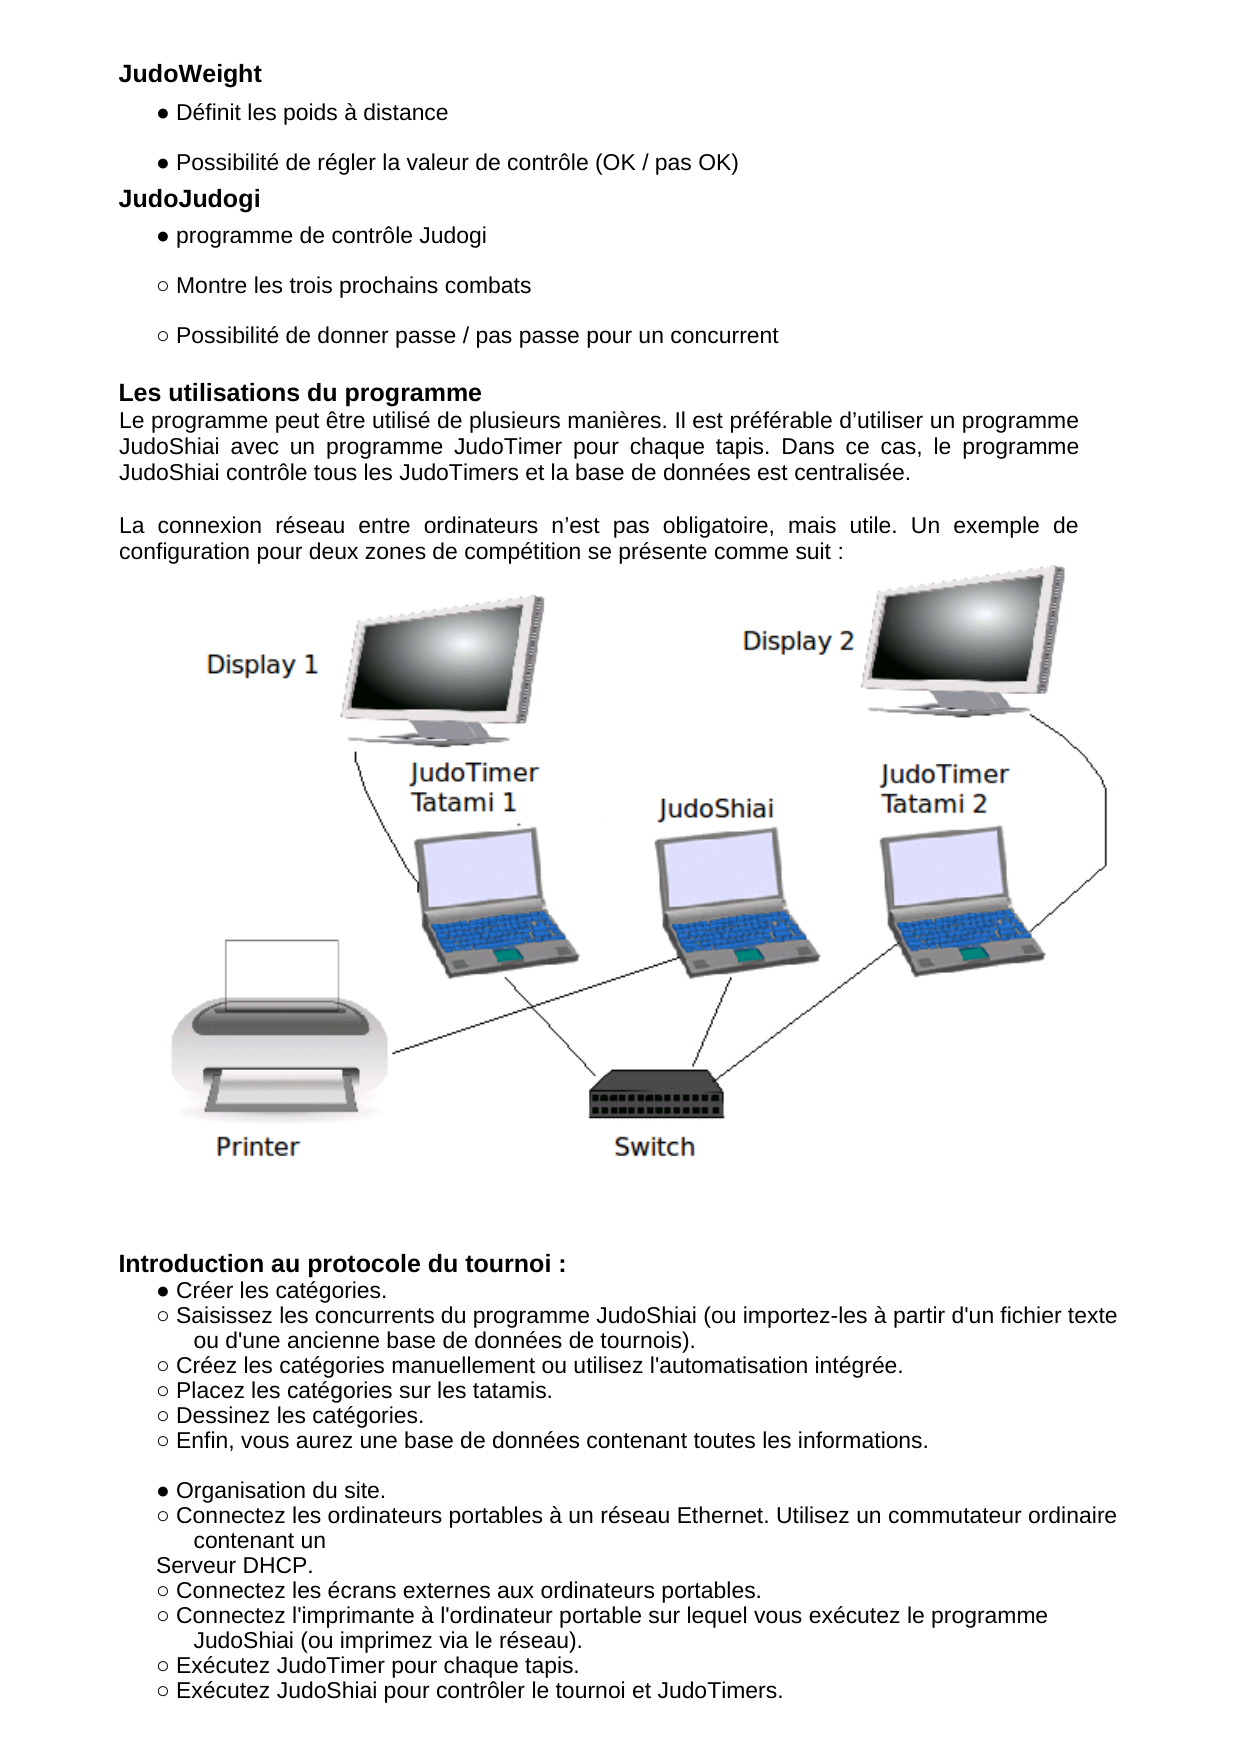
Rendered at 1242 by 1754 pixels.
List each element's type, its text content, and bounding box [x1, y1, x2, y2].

text ● Créer les catégories. [156, 1278, 1118, 1303]
text ○ Enfin, vous aurez une base de données contenant toutes les informations. [156, 1428, 1118, 1453]
text ○ Saisissez les concurrents du programme JudoShiai (ou importez-les à partir d'un fichier texte ou d'une ancienne base de données de tournois). [156, 1303, 1118, 1353]
text ● programme de contrôle Judogi [156, 224, 1118, 249]
picture [130, 564, 1110, 1178]
text ○ Connectez l'imprimante à l'ordinateur portable sur lequel vous exécutez le programme JudoShiai (ou imprimez via le réseau). [156, 1603, 1118, 1653]
text Serveur DHCP. [156, 1553, 1118, 1578]
text ○ Créez les catégories manuellement ou utilisez l'automatisation intégrée. [156, 1353, 1118, 1378]
text JudoWeight [118, 59, 1152, 88]
text Les utilisations du programme [118, 378, 1152, 407]
text Introduction au protocole du tournoi : [118, 1249, 1152, 1278]
text JudoJudogi [118, 184, 1152, 212]
text ○ Exécutez JudoShiai pour contrôler le tournoi et JudoTimers. [156, 1678, 1118, 1703]
text ○ Placez les catégories sur les tatamis. [156, 1378, 1118, 1403]
text ○ Montre les trois prochains combats [156, 274, 1118, 299]
text ● Définit les poids à distance [156, 100, 1118, 125]
text ○ Exécutez JudoTimer pour chaque tapis. [156, 1653, 1118, 1678]
text ● Organisation du site. [156, 1478, 1118, 1503]
text ○ Possibilité de donner passe / pas passe pour un concurrent [156, 324, 1118, 349]
text Le programme peut être utilisé de plusieurs manières. Il est préférable d’utiliser un programme JudoShiai avec un programme JudoTimer pour chaque tapis. Dans ce cas, le programme JudoShiai contrôle tous les JudoTimers et la base de données est centralisée. [119, 407, 1080, 486]
text ● Possibilité de régler la valeur de contrôle (OK / pas OK) [156, 150, 1118, 175]
text ○ Dessinez les catégories. [156, 1403, 1118, 1428]
text ○ Connectez les ordinateurs portables à un réseau Ethernet. Utilisez un commutateur ordinaire contenant un [156, 1503, 1118, 1553]
text La connexion réseau entre ordinateurs n’est pas obligatoire, mais utile. Un exemple de configuration pour deux zones de compétition se présente comme suit : [119, 512, 1080, 565]
text ○ Connectez les écrans externes aux ordinateurs portables. [156, 1578, 1118, 1603]
